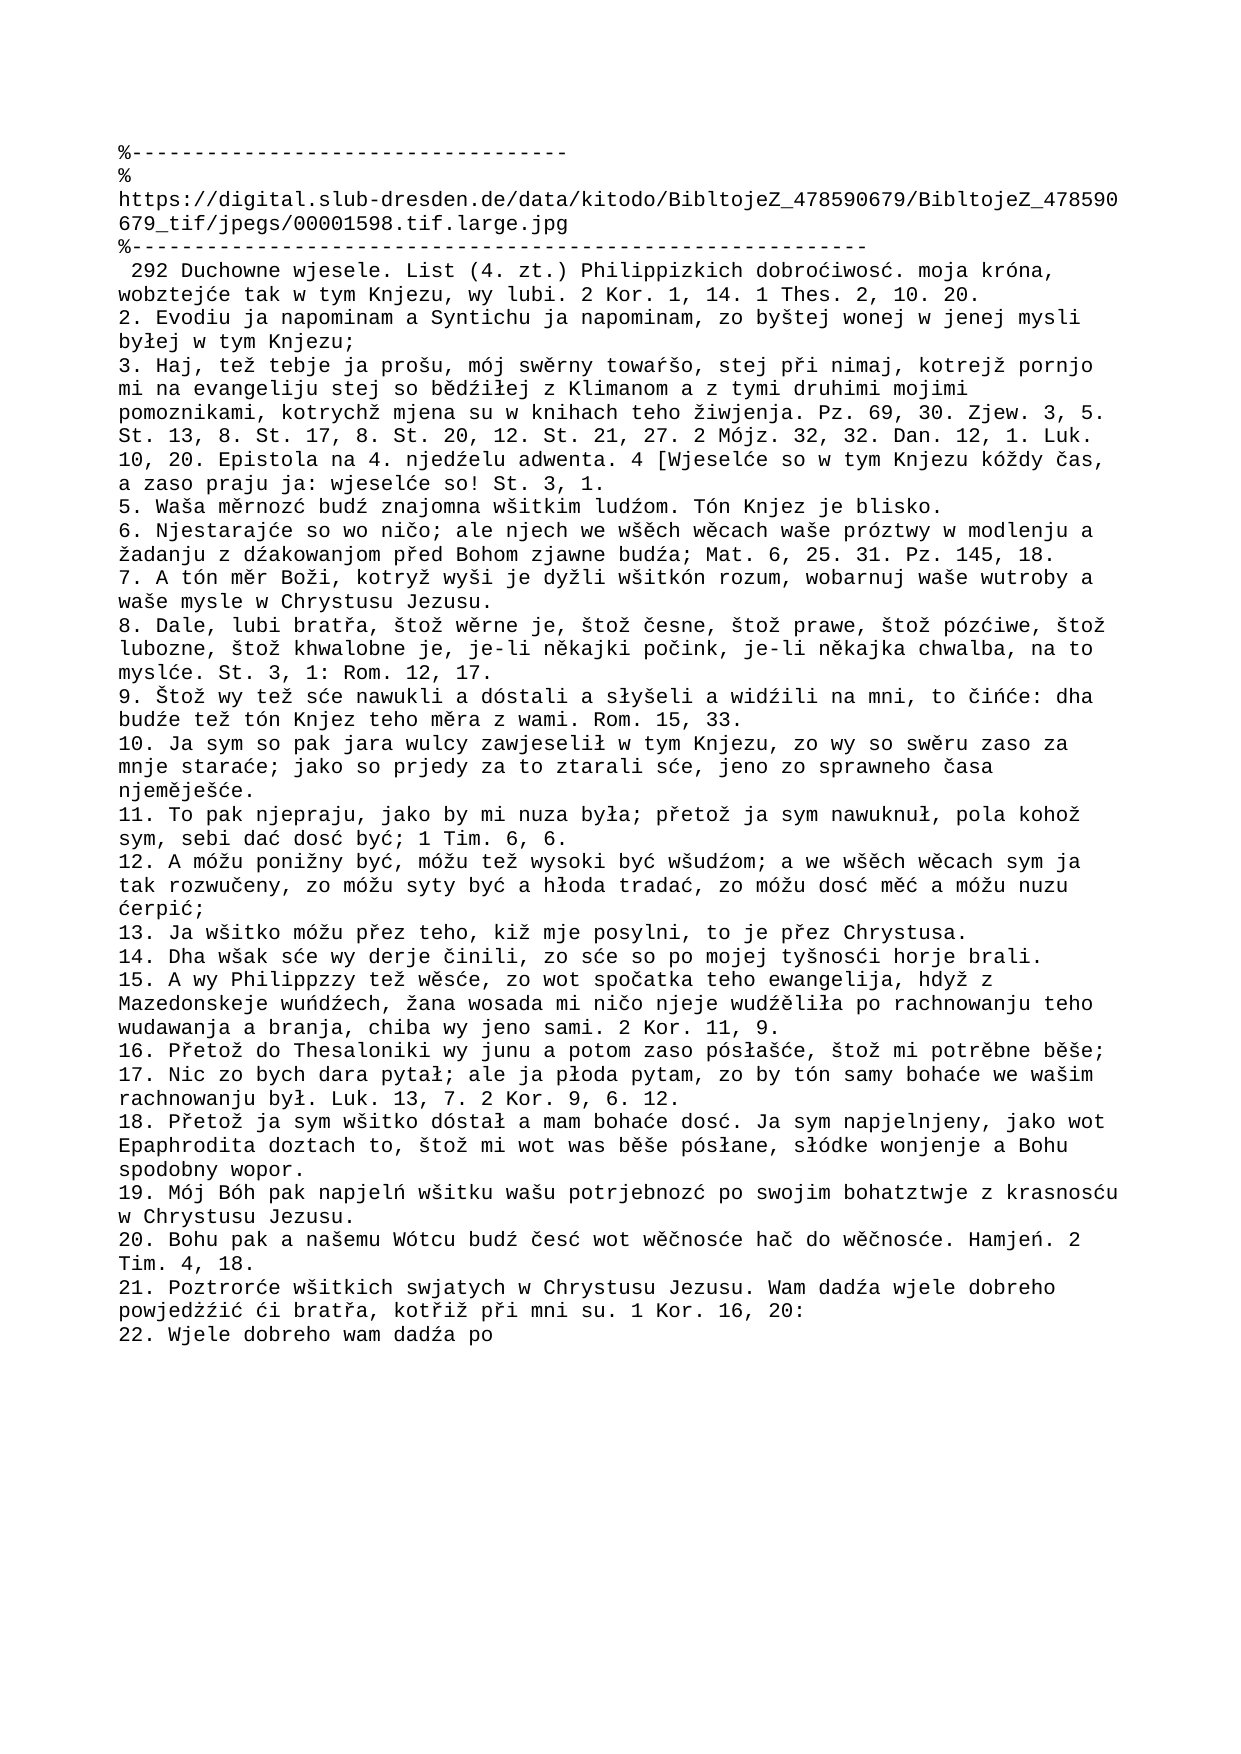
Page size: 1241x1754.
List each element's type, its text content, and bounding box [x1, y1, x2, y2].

text 22. Wjele dobreho wam dadźa po [118, 1324, 1122, 1348]
text 292 Duchowne wjesele. List (4. zt.) Philippizkich dobroćiwosć. moja króna, wobztejće tak w tym Knjezu, wy lubi. 2 Kor. 1, 14. 1 Thes. 2, 10. 20. [118, 260, 1122, 307]
text 9. Štož wy tež sće nawukli a dóstali a słyšeli a widźili na mni, to čińće: dha budźe tež tón Knjez teho měra z wami. Rom. 15, 33. [118, 686, 1122, 733]
text %----------------------------------- [118, 142, 1122, 165]
text 3. Haj, tež tebje ja prošu, mój swěrny towaŕšo, stej při nimaj, kotrejž pornjo mi na evangeliju stej so bědźiłej z Klimanom a z tymi druhimi mojimi pomoznikami, kotrychž mjena su w knihach teho žiwjenja. Pz. 69, 30. Zjew. 3, 5. St. 13, 8. St. 17, 8. St. 20, 12. St. 21, 27. 2 Mójz. 32, 32. Dan. 12, 1. Luk. 10, 20. Epistola na 4. njedźelu adwenta. 4 [Wjeselće so w tym Knjezu kóždy čas, a zaso praju ja: wjeselće so! St. 3, 1. [118, 354, 1122, 496]
text 19. Mój Bóh pak napjelń wšitku wašu potrjebnozć po swojim bohatztwje z krasnosću w Chrystusu Jezusu. [118, 1182, 1122, 1229]
text 10. Ja sym so pak jara wulcy zawjeselił w tym Knjezu, zo wy so swěru zaso za mnje staraće; jako so prjedy za to ztarali sće, jeno zo sprawneho časa njeměješće. [118, 733, 1122, 804]
text 8. Dale, lubi bratřa, štož wěrne je, štož česne, štož prawe, štož pózćiwe, štož lubozne, štož khwalobne je, je-li někajki počink, je-li někajka chwalba, na to myslće. St. 3, 1: Rom. 12, 17. [118, 615, 1122, 686]
text 2. Evodiu ja napominam a Syntichu ja napominam, zo byštej wonej w jenej mysli byłej w tym Knjezu; [118, 307, 1122, 354]
text 11. To pak njepraju, jako by mi nuza była; přetož ja sym nawuknuł, pola kohož sym, sebi dać dosć być; 1 Tim. 6, 6. [118, 804, 1122, 851]
text 13. Ja wšitko móžu přez teho, kiž mje posylni, to je přez Chrystusa. [118, 922, 1122, 946]
text % https://digital.slub-dresden.de/data/kitodo/BibltojeZ_478590679/BibltojeZ_478590679_tif/jpegs/00001598.tif.large.jpg [118, 165, 1122, 236]
text %----------------------------------------------------------- [118, 236, 1122, 260]
text 21. Poztrorće wšitkich swjatych w Chrystusu Jezusu. Wam dadźa wjele dobreho powjedżźić ći bratřa, kotřiž při mni su. 1 Kor. 16, 20: [118, 1277, 1122, 1324]
text 12. A móžu ponižny być, móžu tež wysoki być wšudźom; a we wšěch wěcach sym ja tak rozwučeny, zo móžu syty być a hłoda tradać, zo móžu dosć měć a móžu nuzu ćerpić; [118, 851, 1122, 922]
text 16. Přetož do Thesaloniki wy junu a potom zaso pósłašće, štož mi potrěbne běše; [118, 1040, 1122, 1064]
text 20. Bohu pak a našemu Wótcu budź česć wot wěčnosće hač do wěčnosće. Hamjeń. 2 Tim. 4, 18. [118, 1229, 1122, 1277]
text 14. Dha wšak sće wy derje činili, zo sće so po mojej tyšnosći horje brali. [118, 946, 1122, 969]
text 18. Přetož ja sym wšitko dóstał a mam bohaće dosć. Ja sym napjelnjeny, jako wot Epaphrodita doztach to, štož mi wot was běše pósłane, słódke wonjenje a Bohu spodobny wopor. [118, 1111, 1122, 1182]
text 5. Waša měrnozć budź znajomna wšitkim ludźom. Tón Knjez je blisko. [118, 496, 1122, 520]
text 17. Nic zo bych dara pytał; ale ja płoda pytam, zo by tón samy bohaće we wašim rachnowanju był. Luk. 13, 7. 2 Kor. 9, 6. 12. [118, 1064, 1122, 1111]
text 7. A tón měr Boži, kotryž wyši je dyžli wšitkón rozum, wobarnuj waše wutroby a waše mysle w Chrystusu Jezusu. [118, 567, 1122, 615]
text 6. Njestarajće so wo ničo; ale njech we wšěch wěcach waše próztwy w modlenju a žadanju z dźakowanjom před Bohom zjawne budźa; Mat. 6, 25. 31. Pz. 145, 18. [118, 520, 1122, 567]
text 15. A wy Philippzzy tež wěsće, zo wot spočatka teho ewangelija, hdyž z Mazedonskeje wuńdźech, žana wosada mi ničo njeje wudźěliła po rachnowanju teho wudawanja a branja, chiba wy jeno sami. 2 Kor. 11, 9. [118, 969, 1122, 1040]
